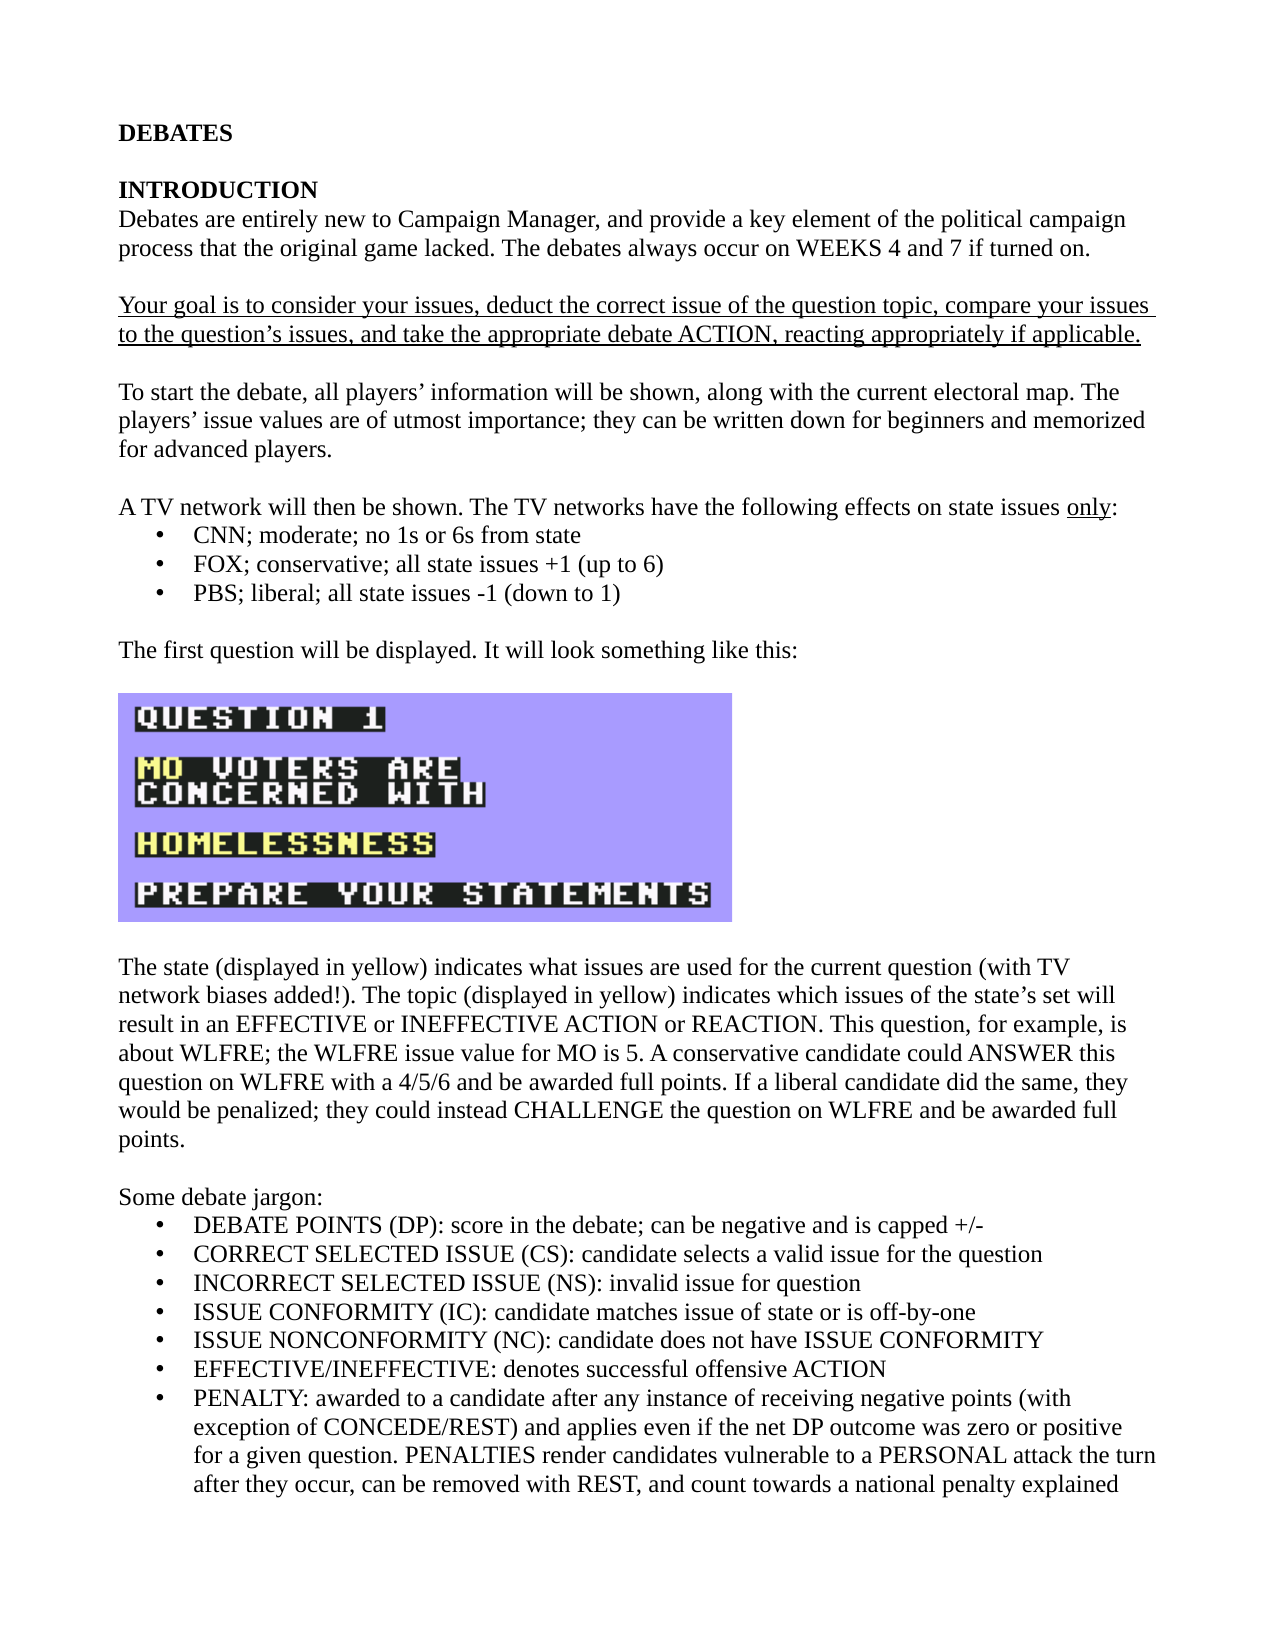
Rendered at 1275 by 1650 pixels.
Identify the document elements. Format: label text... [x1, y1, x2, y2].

text DEBATES [118, 118, 1157, 147]
list ISSUE CONFORMITY (IC): candidate matches issue of state or is off-by-one [156, 1297, 1157, 1326]
list ISSUE NONCONFORMITY (NC): candidate does not have ISSUE CONFORMITY [156, 1326, 1157, 1354]
text A TV network will then be shown. The TV networks have the following effects on state issues only: [118, 492, 1157, 521]
list DEBATE POINTS (DP): score in the debate; can be negative and is capped +/- [156, 1211, 1157, 1239]
text To start the debate, all players’ information will be shown, along with the current electoral map. The players’ issue values are of utmost importance; they can be written down for beginners and memorized for advanced players. [118, 377, 1157, 463]
text Debates are entirely new to Campaign Manager, and provide a key element of the political campaign process that the original game lacked. The debates always occur on WEEKS 4 and 7 if turned on. [118, 204, 1157, 262]
list PBS; liberal; all state issues -1 (down to 1) [156, 578, 1157, 607]
text Your goal is to consider your issues, deduct the correct issue of the question topic, compare your issues to the question’s issues, and take the appropriate debate ACTION, reacting appropriately if applicable. [118, 291, 1157, 348]
text The first question will be displayed. It will look something like this: [118, 636, 1157, 664]
list PENALTY: awarded to a candidate after any instance of receiving negative points (with exception of CONCEDE/REST) and applies even if the net DP outcome was zero or positive for a given question. PENALTIES render candidates vulnerable to a PERSONAL attack the turn after they occur, can be removed with REST, and count towards a national penalty explained [156, 1383, 1157, 1498]
picture [118, 693, 733, 922]
text Some debate jargon: [118, 1182, 1157, 1211]
list CORRECT SELECTED ISSUE (CS): candidate selects a valid issue for the question [156, 1239, 1157, 1268]
text The state (displayed in yellow) indicates what issues are used for the current question (with TV network biases added!). The topic (displayed in yellow) indicates which issues of the state’s set will result in an EFFECTIVE or INEFFECTIVE ACTION or REACTION. This question, for example, is about WLFRE; the WLFRE issue value for MO is 5. A conservative candidate could ANSWER this question on WLFRE with a 4/5/6 and be awarded full points. If a liberal candidate did the same, they would be penalized; they could instead CHALLENGE the question on WLFRE and be awarded full points. [118, 952, 1157, 1153]
text INTRODUCTION [118, 176, 1157, 204]
list CNN; moderate; no 1s or 6s from state [156, 521, 1157, 549]
list INCORRECT SELECTED ISSUE (NS): invalid issue for question [156, 1268, 1157, 1297]
list FOX; conservative; all state issues +1 (up to 6) [156, 549, 1157, 578]
list EFFECTIVE/INEFFECTIVE: denotes successful offensive ACTION [156, 1354, 1157, 1383]
